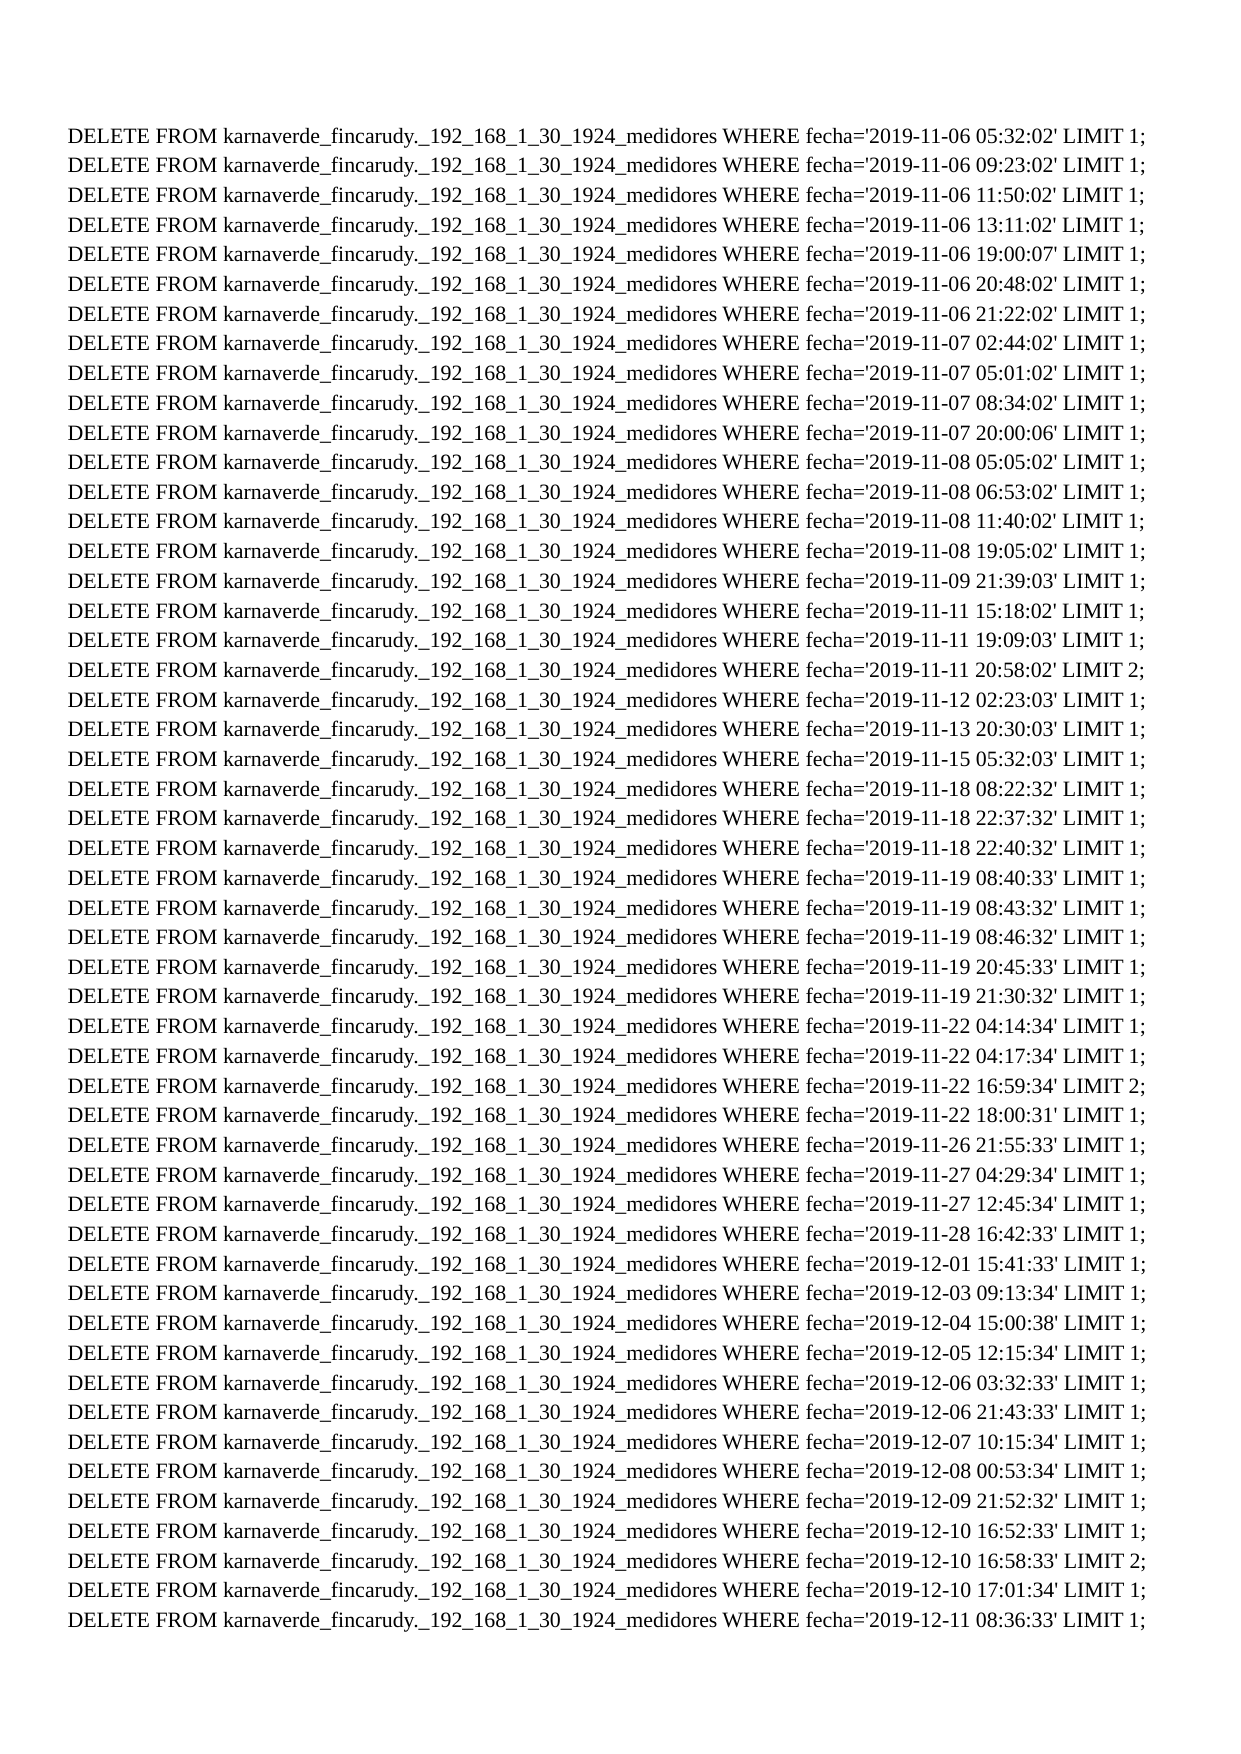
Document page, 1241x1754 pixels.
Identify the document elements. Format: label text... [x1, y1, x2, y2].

text DELETE FROM karnaverde_fincarudy._192_168_1_30_1924_medidores WHERE fecha='2019-11-27 12:45:34' LIMIT 1; [67, 1187, 1206, 1217]
text DELETE FROM karnaverde_fincarudy._192_168_1_30_1924_medidores WHERE fecha='2019-11-09 21:39:03' LIMIT 1; [67, 563, 1206, 593]
text DELETE FROM karnaverde_fincarudy._192_168_1_30_1924_medidores WHERE fecha='2019-11-13 20:30:03' LIMIT 1; [67, 712, 1206, 742]
text DELETE FROM karnaverde_fincarudy._192_168_1_30_1924_medidores WHERE fecha='2019-11-12 02:23:03' LIMIT 1; [67, 682, 1206, 712]
text DELETE FROM karnaverde_fincarudy._192_168_1_30_1924_medidores WHERE fecha='2019-11-11 20:58:02' LIMIT 2; [67, 652, 1206, 682]
text DELETE FROM karnaverde_fincarudy._192_168_1_30_1924_medidores WHERE fecha='2019-11-06 05:32:02' LIMIT 1; [67, 118, 1206, 148]
text DELETE FROM karnaverde_fincarudy._192_168_1_30_1924_medidores WHERE fecha='2019-11-18 22:40:32' LIMIT 1; [67, 831, 1206, 860]
text DELETE FROM karnaverde_fincarudy._192_168_1_30_1924_medidores WHERE fecha='2019-11-19 21:30:32' LIMIT 1; [67, 979, 1206, 1009]
text DELETE FROM karnaverde_fincarudy._192_168_1_30_1924_medidores WHERE fecha='2019-11-22 16:59:34' LIMIT 2; [67, 1068, 1206, 1098]
text DELETE FROM karnaverde_fincarudy._192_168_1_30_1924_medidores WHERE fecha='2019-11-22 18:00:31' LIMIT 1; [67, 1098, 1206, 1127]
text DELETE FROM karnaverde_fincarudy._192_168_1_30_1924_medidores WHERE fecha='2019-11-19 08:46:32' LIMIT 1; [67, 920, 1206, 949]
text DELETE FROM karnaverde_fincarudy._192_168_1_30_1924_medidores WHERE fecha='2019-12-10 17:01:34' LIMIT 1; [67, 1573, 1206, 1602]
text DELETE FROM karnaverde_fincarudy._192_168_1_30_1924_medidores WHERE fecha='2019-11-07 05:01:02' LIMIT 1; [67, 356, 1206, 385]
text DELETE FROM karnaverde_fincarudy._192_168_1_30_1924_medidores WHERE fecha='2019-12-04 15:00:38' LIMIT 1; [67, 1306, 1206, 1335]
text DELETE FROM karnaverde_fincarudy._192_168_1_30_1924_medidores WHERE fecha='2019-11-08 19:05:02' LIMIT 1; [67, 534, 1206, 563]
text DELETE FROM karnaverde_fincarudy._192_168_1_30_1924_medidores WHERE fecha='2019-11-19 08:40:33' LIMIT 1; [67, 860, 1206, 890]
text DELETE FROM karnaverde_fincarudy._192_168_1_30_1924_medidores WHERE fecha='2019-11-07 02:44:02' LIMIT 1; [67, 326, 1206, 356]
text DELETE FROM karnaverde_fincarudy._192_168_1_30_1924_medidores WHERE fecha='2019-11-06 09:23:02' LIMIT 1; [67, 148, 1206, 177]
text DELETE FROM karnaverde_fincarudy._192_168_1_30_1924_medidores WHERE fecha='2019-11-08 06:53:02' LIMIT 1; [67, 474, 1206, 504]
text DELETE FROM karnaverde_fincarudy._192_168_1_30_1924_medidores WHERE fecha='2019-12-01 15:41:33' LIMIT 1; [67, 1246, 1206, 1276]
text DELETE FROM karnaverde_fincarudy._192_168_1_30_1924_medidores WHERE fecha='2019-12-11 08:36:33' LIMIT 1; [67, 1602, 1206, 1632]
text DELETE FROM karnaverde_fincarudy._192_168_1_30_1924_medidores WHERE fecha='2019-11-15 05:32:03' LIMIT 1; [67, 742, 1206, 771]
text DELETE FROM karnaverde_fincarudy._192_168_1_30_1924_medidores WHERE fecha='2019-11-08 11:40:02' LIMIT 1; [67, 504, 1206, 534]
text DELETE FROM karnaverde_fincarudy._192_168_1_30_1924_medidores WHERE fecha='2019-11-22 04:17:34' LIMIT 1; [67, 1038, 1206, 1068]
text DELETE FROM karnaverde_fincarudy._192_168_1_30_1924_medidores WHERE fecha='2019-11-06 20:48:02' LIMIT 1; [67, 267, 1206, 296]
text DELETE FROM karnaverde_fincarudy._192_168_1_30_1924_medidores WHERE fecha='2019-12-10 16:58:33' LIMIT 2; [67, 1543, 1206, 1573]
text DELETE FROM karnaverde_fincarudy._192_168_1_30_1924_medidores WHERE fecha='2019-12-08 00:53:34' LIMIT 1; [67, 1454, 1206, 1484]
text DELETE FROM karnaverde_fincarudy._192_168_1_30_1924_medidores WHERE fecha='2019-11-28 16:42:33' LIMIT 1; [67, 1217, 1206, 1246]
text DELETE FROM karnaverde_fincarudy._192_168_1_30_1924_medidores WHERE fecha='2019-11-08 05:05:02' LIMIT 1; [67, 445, 1206, 474]
text DELETE FROM karnaverde_fincarudy._192_168_1_30_1924_medidores WHERE fecha='2019-12-05 12:15:34' LIMIT 1; [67, 1335, 1206, 1365]
text DELETE FROM karnaverde_fincarudy._192_168_1_30_1924_medidores WHERE fecha='2019-12-09 21:52:32' LIMIT 1; [67, 1484, 1206, 1513]
text DELETE FROM karnaverde_fincarudy._192_168_1_30_1924_medidores WHERE fecha='2019-11-18 22:37:32' LIMIT 1; [67, 801, 1206, 831]
text DELETE FROM karnaverde_fincarudy._192_168_1_30_1924_medidores WHERE fecha='2019-11-18 08:22:32' LIMIT 1; [67, 771, 1206, 801]
text DELETE FROM karnaverde_fincarudy._192_168_1_30_1924_medidores WHERE fecha='2019-11-22 04:14:34' LIMIT 1; [67, 1009, 1206, 1038]
text DELETE FROM karnaverde_fincarudy._192_168_1_30_1924_medidores WHERE fecha='2019-11-06 19:00:07' LIMIT 1; [67, 237, 1206, 267]
text DELETE FROM karnaverde_fincarudy._192_168_1_30_1924_medidores WHERE fecha='2019-12-03 09:13:34' LIMIT 1; [67, 1276, 1206, 1306]
text DELETE FROM karnaverde_fincarudy._192_168_1_30_1924_medidores WHERE fecha='2019-11-11 19:09:03' LIMIT 1; [67, 623, 1206, 652]
text DELETE FROM karnaverde_fincarudy._192_168_1_30_1924_medidores WHERE fecha='2019-11-27 04:29:34' LIMIT 1; [67, 1157, 1206, 1187]
text DELETE FROM karnaverde_fincarudy._192_168_1_30_1924_medidores WHERE fecha='2019-12-10 16:52:33' LIMIT 1; [67, 1513, 1206, 1543]
text DELETE FROM karnaverde_fincarudy._192_168_1_30_1924_medidores WHERE fecha='2019-11-06 11:50:02' LIMIT 1; [67, 177, 1206, 207]
text DELETE FROM karnaverde_fincarudy._192_168_1_30_1924_medidores WHERE fecha='2019-11-26 21:55:33' LIMIT 1; [67, 1127, 1206, 1157]
text DELETE FROM karnaverde_fincarudy._192_168_1_30_1924_medidores WHERE fecha='2019-11-07 20:00:06' LIMIT 1; [67, 415, 1206, 445]
text DELETE FROM karnaverde_fincarudy._192_168_1_30_1924_medidores WHERE fecha='2019-12-07 10:15:34' LIMIT 1; [67, 1424, 1206, 1454]
text DELETE FROM karnaverde_fincarudy._192_168_1_30_1924_medidores WHERE fecha='2019-11-19 20:45:33' LIMIT 1; [67, 949, 1206, 979]
text DELETE FROM karnaverde_fincarudy._192_168_1_30_1924_medidores WHERE fecha='2019-11-06 13:11:02' LIMIT 1; [67, 207, 1206, 237]
text DELETE FROM karnaverde_fincarudy._192_168_1_30_1924_medidores WHERE fecha='2019-12-06 21:43:33' LIMIT 1; [67, 1395, 1206, 1424]
text DELETE FROM karnaverde_fincarudy._192_168_1_30_1924_medidores WHERE fecha='2019-12-06 03:32:33' LIMIT 1; [67, 1365, 1206, 1395]
text DELETE FROM karnaverde_fincarudy._192_168_1_30_1924_medidores WHERE fecha='2019-11-19 08:43:32' LIMIT 1; [67, 890, 1206, 920]
text DELETE FROM karnaverde_fincarudy._192_168_1_30_1924_medidores WHERE fecha='2019-11-06 21:22:02' LIMIT 1; [67, 296, 1206, 326]
text DELETE FROM karnaverde_fincarudy._192_168_1_30_1924_medidores WHERE fecha='2019-11-07 08:34:02' LIMIT 1; [67, 385, 1206, 415]
text DELETE FROM karnaverde_fincarudy._192_168_1_30_1924_medidores WHERE fecha='2019-11-11 15:18:02' LIMIT 1; [67, 593, 1206, 623]
